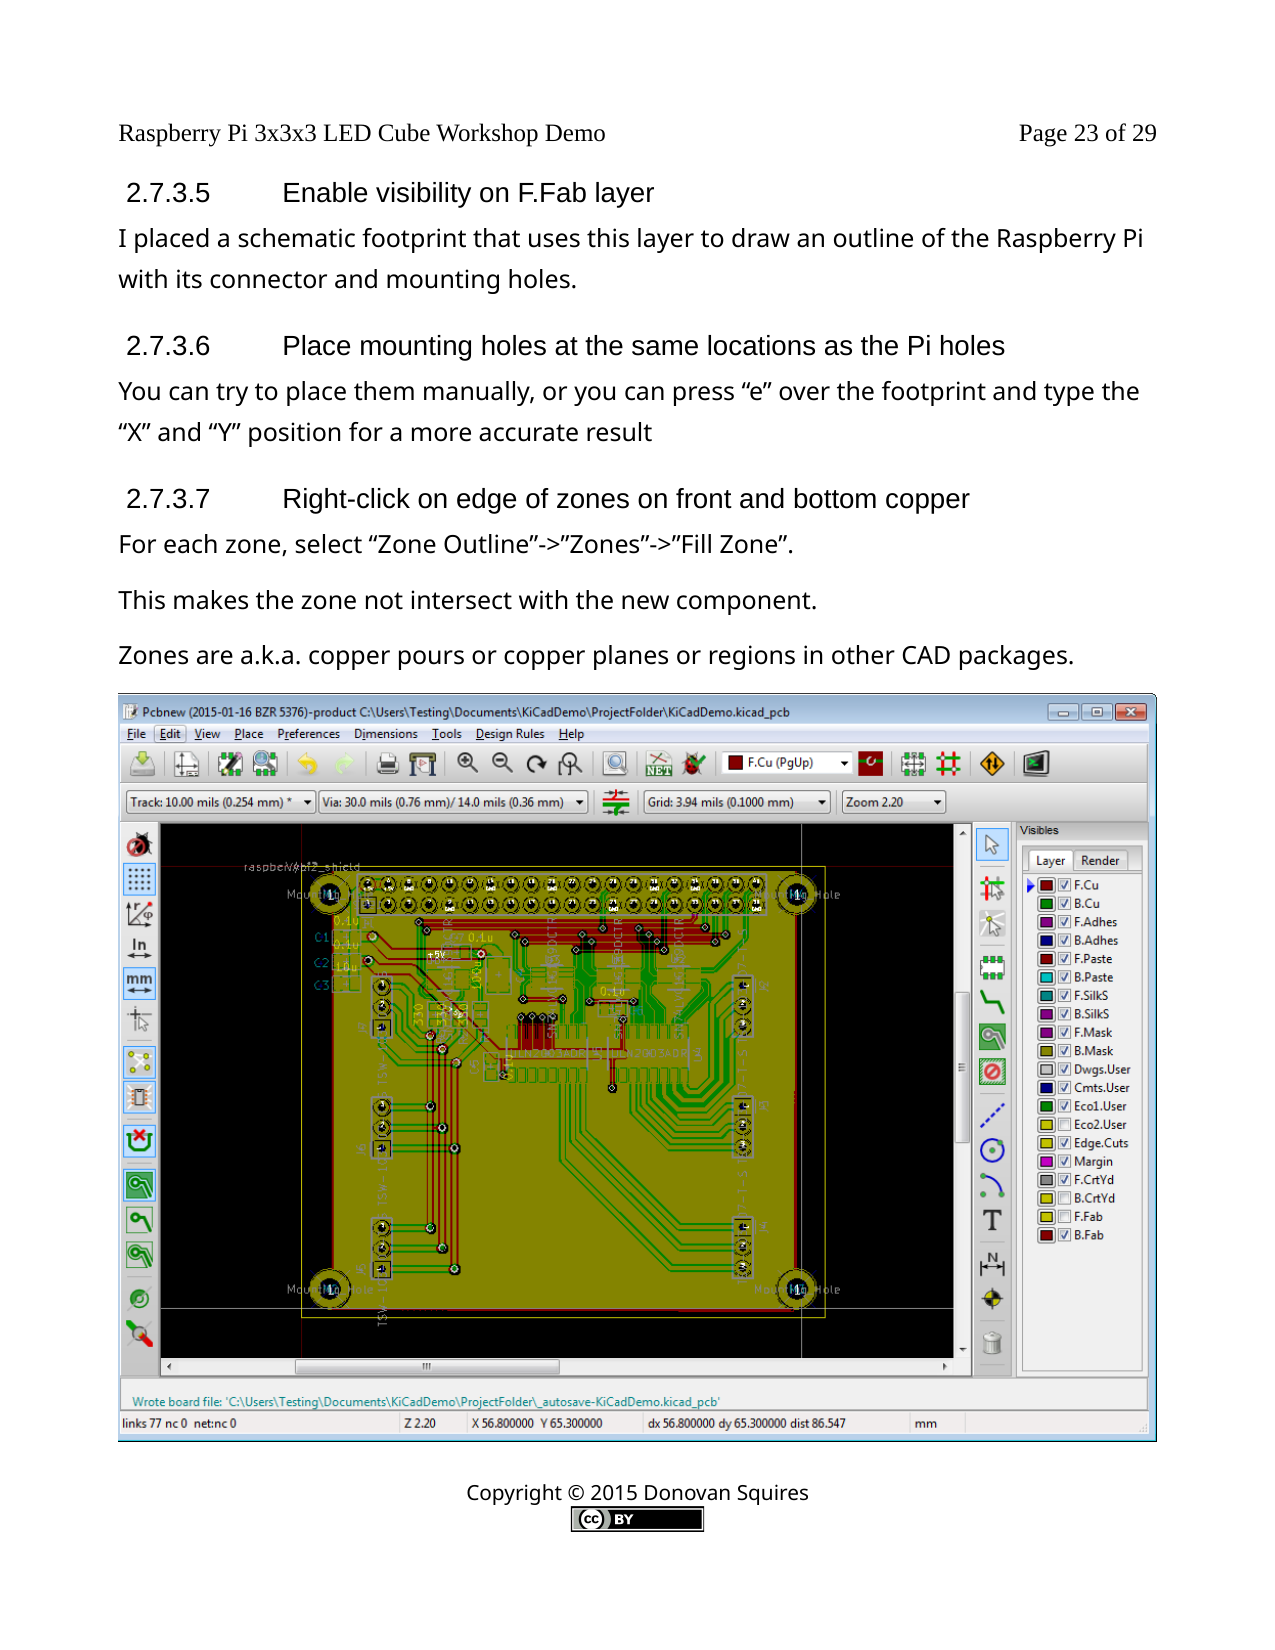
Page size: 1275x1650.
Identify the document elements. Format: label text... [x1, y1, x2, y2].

text For each zone, select “Zone Outline”->”Zones”->”Fill Zone”. [118, 527, 1157, 561]
text I placed a schematic footprint that uses this layer to draw an outline of the Raspberry Pi with its connector and mounting holes. [118, 221, 1157, 296]
text You can try to place them manually, or you can press “e” over the footprint and type the “X” and “Y” position for a more accurate result [118, 374, 1157, 449]
subtitle Right-click on edge of zones on front and bottom copper [118, 483, 1157, 514]
picture [570, 1506, 705, 1532]
subtitle Place mounting holes at the same locations as the Pi holes [118, 329, 1157, 361]
text This makes the zone not intersect with the new component. [118, 582, 1157, 616]
subtitle Enable visibility on F.Fab layer [118, 176, 1157, 208]
text Zones are a.k.a. copper pours or copper planes or regions in other CAD packages. [118, 638, 1157, 672]
picture [118, 693, 1157, 1442]
